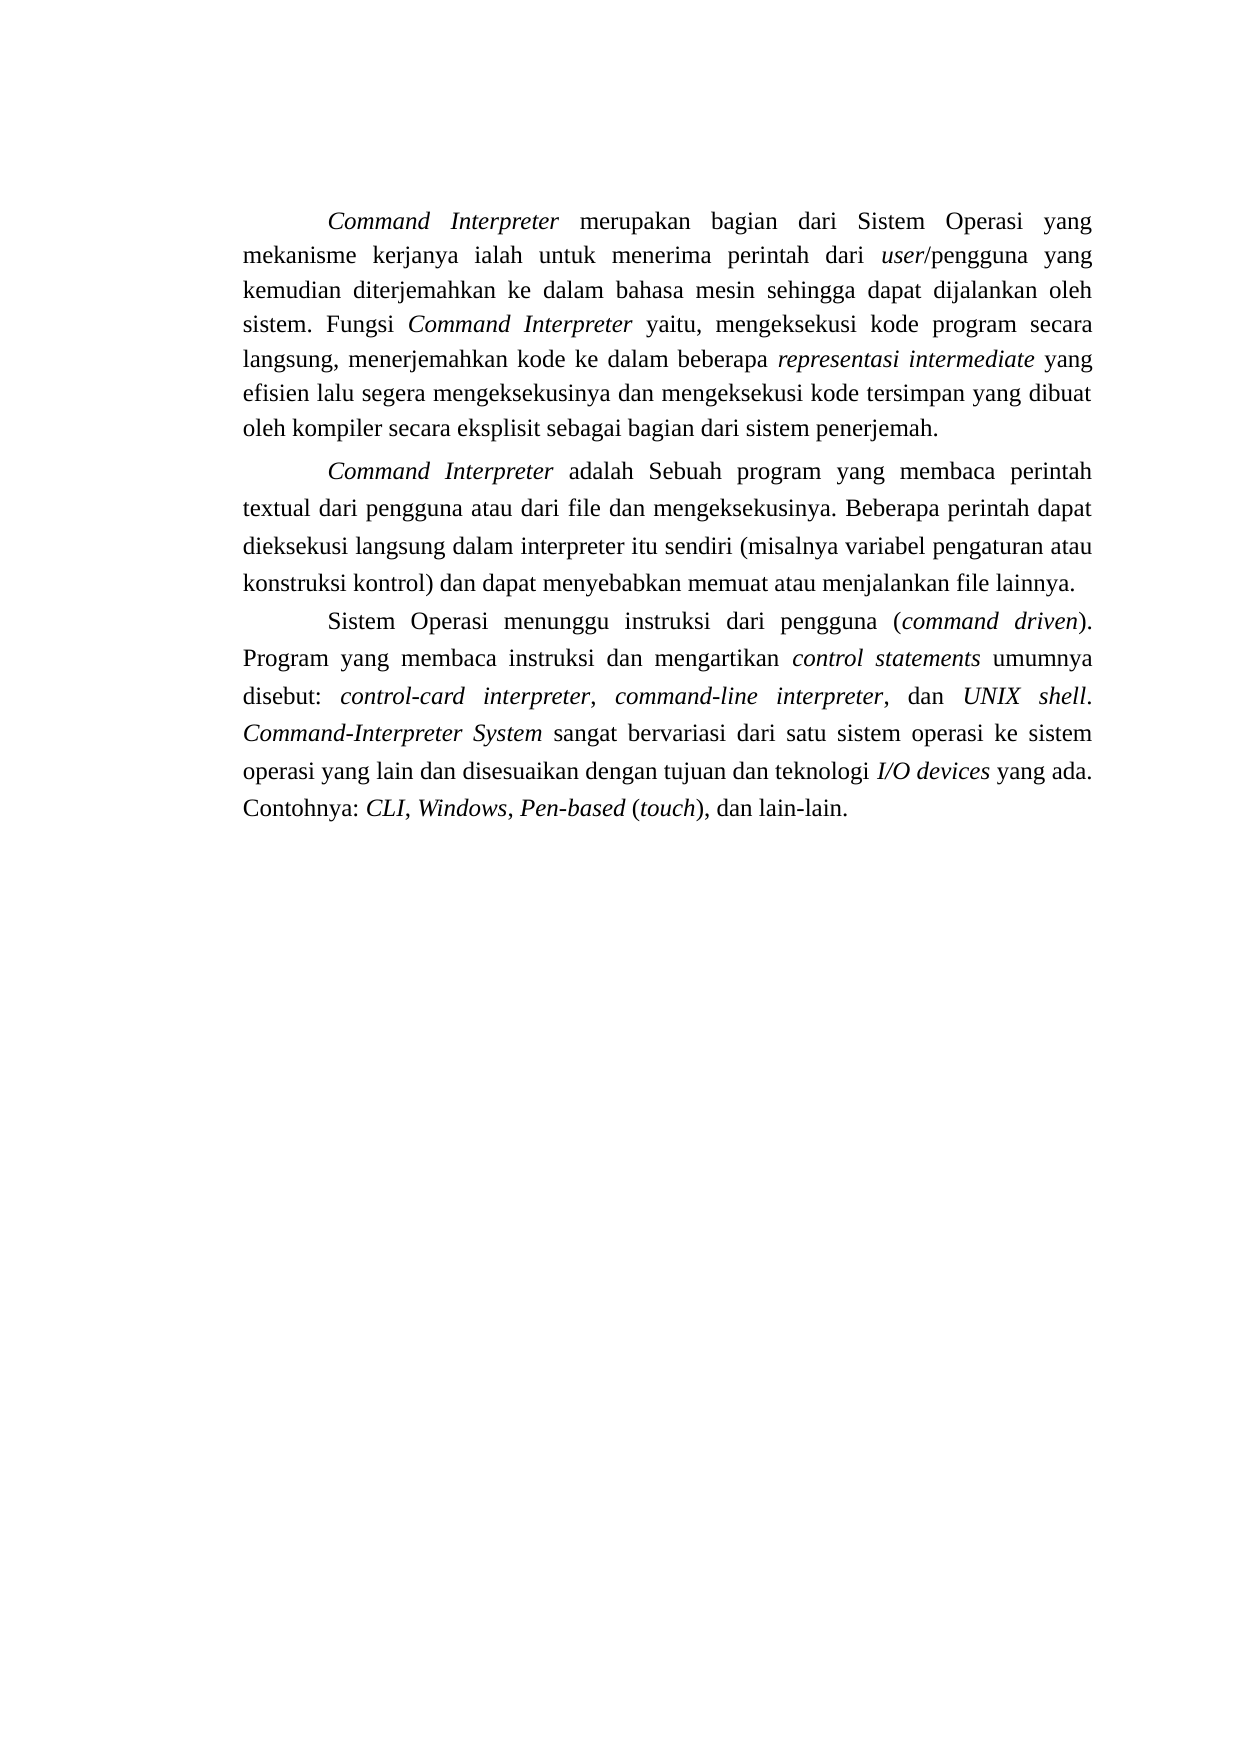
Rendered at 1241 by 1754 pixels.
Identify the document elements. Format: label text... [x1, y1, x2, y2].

text Command Interpreter adalah Sebuah program yang membaca perintah textual dari pengguna atau dari file dan mengeksekusinya. Beberapa perintah dapat dieksekusi langsung dalam interpreter itu sendiri (misalnya variabel pengaturan atau konstruksi kontrol) dan dapat menyebabkan memuat atau menjalankan file lainnya. [243, 447, 1093, 597]
text Command Interpreter merupakan bagian dari Sistem Operasi yang mekanisme kerjanya ialah untuk menerima perintah dari user/pengguna yang kemudian diterjemahkan ke dalam bahasa mesin sehingga dapat dijalankan oleh sistem. Fungsi Command Interpreter yaitu, mengeksekusi kode program secara langsung, menerjemahkan kode ke dalam beberapa representasi intermediate yang efisien lalu segera mengeksekusinya dan mengeksekusi kode tersimpan yang dibuat oleh kompiler secara eksplisit sebagai bagian dari sistem penerjemah. [243, 206, 1093, 441]
text Sistem Operasi menunggu instruksi dari pengguna (command driven). Program yang membaca instruksi dan mengartikan control statements umumnya disebut: control-card interpreter, command-line interpreter, dan UNIX shell. Command-Interpreter System sangat bervariasi dari satu sistem operasi ke sistem operasi yang lain dan disesuaikan dengan tujuan dan teknologi I/O devices yang ada. Contohnya: CLI, Windows, Pen-based (touch), dan lain-lain. [243, 597, 1093, 822]
